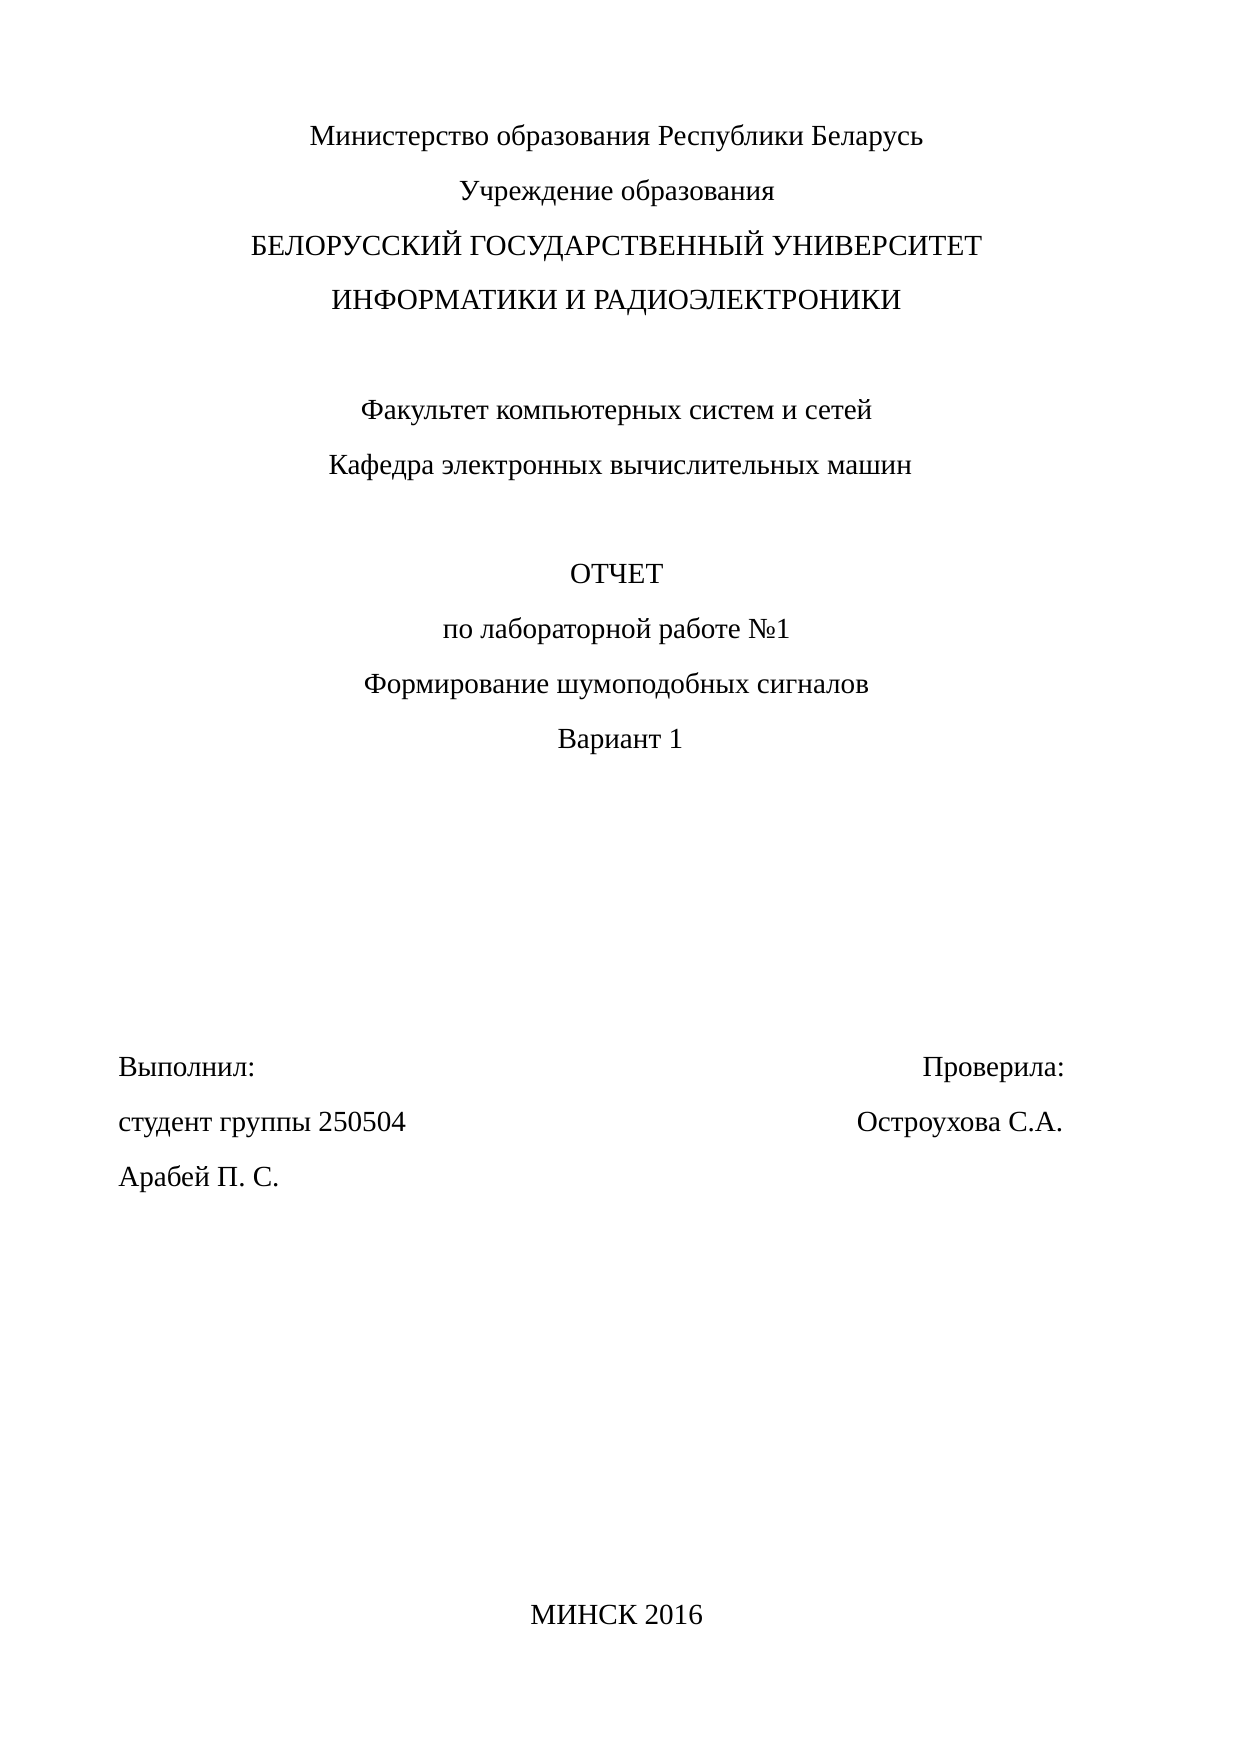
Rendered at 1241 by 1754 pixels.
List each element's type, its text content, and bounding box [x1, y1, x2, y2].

text Выполнил: Проверила: [118, 1049, 1122, 1083]
text ОТЧЕТ [118, 556, 1122, 590]
text Факультет компьютерных систем и сетей [118, 392, 1122, 426]
text Арабей П. С. [118, 1159, 1122, 1193]
text БЕЛОРУССКИЙ ГОСУДАРСТВЕННЫЙ УНИВЕРСИТЕТ [118, 228, 1122, 261]
text по лабораторной работе №1 [118, 611, 1122, 645]
text студент группы 250504 Остроухова С.А. [118, 1104, 1122, 1138]
text Кафедра электронных вычислительных машин [118, 447, 1122, 480]
text МИНСК 2016 [118, 1597, 1122, 1631]
text Вариант 1 [118, 721, 1122, 754]
text Учреждение образования [118, 173, 1122, 206]
text Министерство образования Республики Беларусь [118, 118, 1122, 152]
text ИНФОРМАТИКИ И РАДИОЭЛЕКТРОНИКИ [118, 282, 1122, 316]
text Формирование шумоподобных сигналов [118, 666, 1122, 699]
